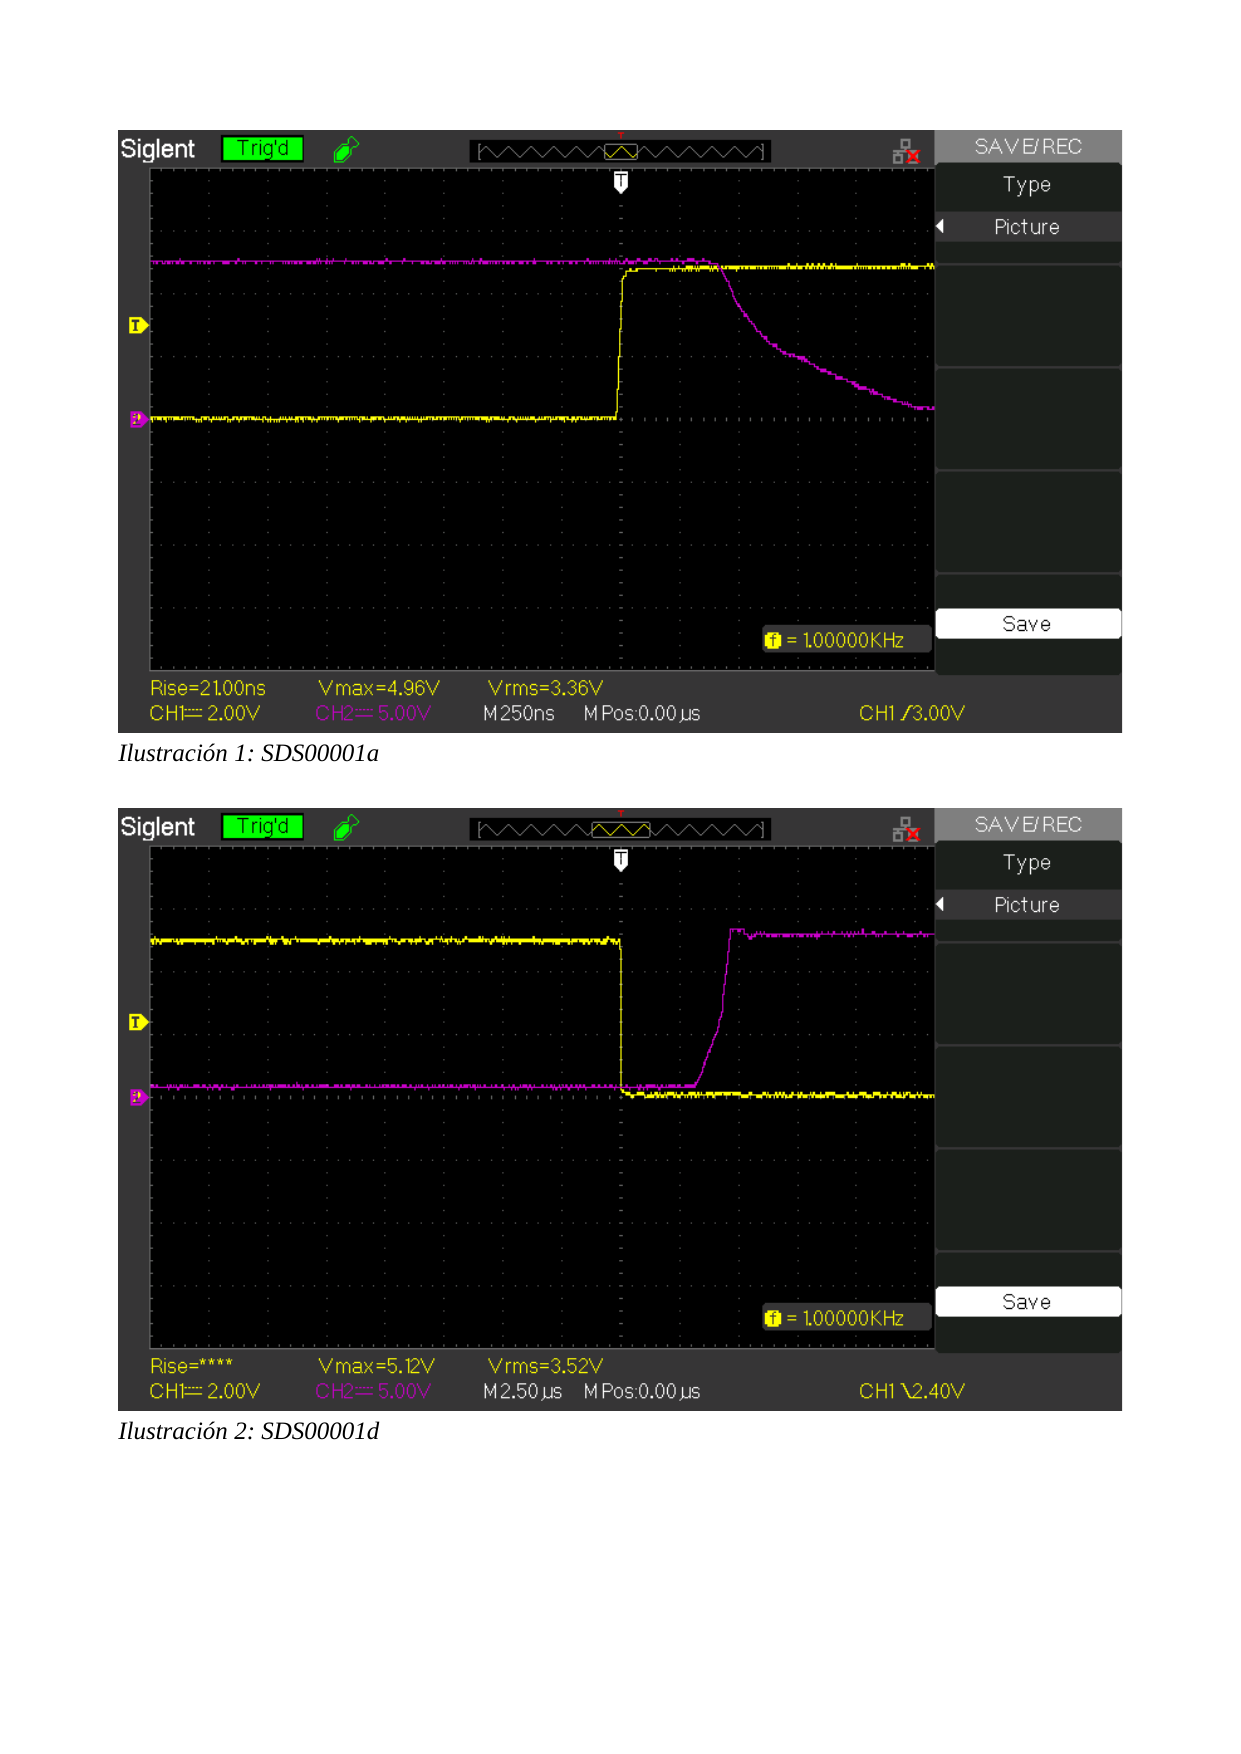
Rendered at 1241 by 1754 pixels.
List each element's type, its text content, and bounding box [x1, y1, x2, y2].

text Ilustración 2: SDS00001d [118, 1411, 1122, 1445]
text Ilustración 1: SDS00001a [118, 733, 1122, 767]
picture [118, 130, 1123, 733]
picture [118, 808, 1123, 1411]
